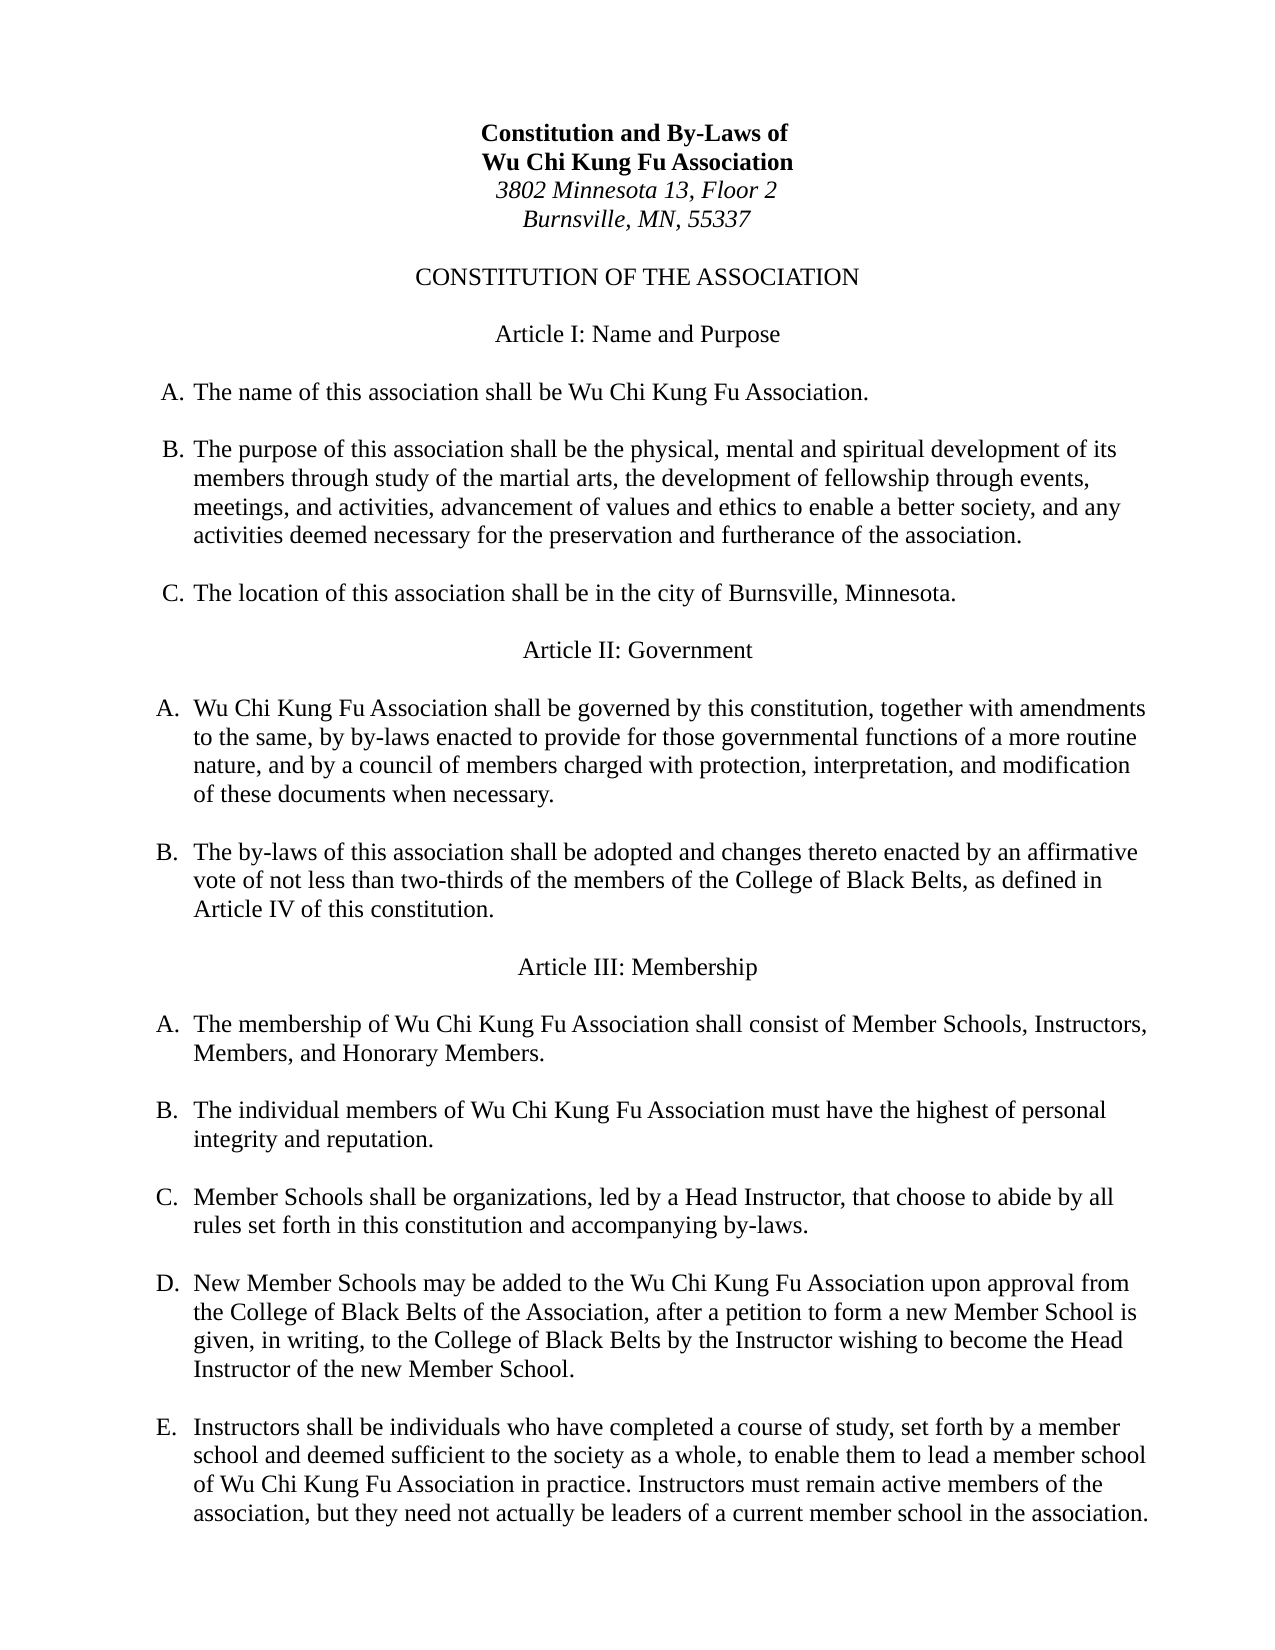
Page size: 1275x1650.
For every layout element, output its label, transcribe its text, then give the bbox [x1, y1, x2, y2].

text Burnsville, MN, 55337 [118, 204, 1157, 233]
text Constitution and By-Laws of [118, 118, 1157, 147]
text Article II: Government [118, 636, 1157, 664]
list The individual members of Wu Chi Kung Fu Association must have the highest of personal integrity and reputation. [156, 1096, 1157, 1153]
text 3802 Minnesota 13, Floor 2 [118, 176, 1157, 204]
list Instructors shall be individuals who have completed a course of study, set forth by a member school and deemed sufficient to the society as a whole, to enable them to lead a member school of Wu Chi Kung Fu Association in practice. Instructors must remain active members of the association, but they need not actually be leaders of a current member school in the association. [156, 1412, 1157, 1527]
list The membership of Wu Chi Kung Fu Association shall consist of Member Schools, Instructors, Members, and Honorary Members. [156, 1009, 1157, 1067]
list New Member Schools may be added to the Wu Chi Kung Fu Association upon approval from the College of Black Belts of the Association, after a petition to form a new Member School is given, in writing, to the College of Black Belts by the Instructor wishing to become the Head Instructor of the new Member School. [156, 1268, 1157, 1383]
text CONSTITUTION OF THE ASSOCIATION [118, 262, 1157, 291]
list The location of this association shall be in the city of Burnsville, Minnesota. [156, 578, 1157, 607]
list The purpose of this association shall be the physical, mental and spiritual development of its members through study of the martial arts, the development of fellowship through events, meetings, and activities, advancement of values and ethics to enable a better society, and any activities deemed necessary for the preservation and furtherance of the association. [156, 434, 1157, 549]
list The by-laws of this association shall be adopted and changes thereto enacted by an affirmative vote of not less than two-thirds of the members of the College of Black Belts, as defined in Article IV of this constitution. [156, 837, 1157, 923]
text Article III: Membership [118, 952, 1157, 981]
list Wu Chi Kung Fu Association shall be governed by this constitution, together with amendments to the same, by by-laws enacted to provide for those governmental functions of a more routine nature, and by a council of members charged with protection, interpretation, and modification of these documents when necessary. [156, 693, 1157, 808]
text Article I: Name and Purpose [118, 319, 1157, 348]
list The name of this association shall be Wu Chi Kung Fu Association. [156, 377, 1157, 406]
list Member Schools shall be organizations, led by a Head Instructor, that choose to abide by all rules set forth in this constitution and accompanying by-laws. [156, 1182, 1157, 1239]
text Wu Chi Kung Fu Association [118, 147, 1157, 176]
